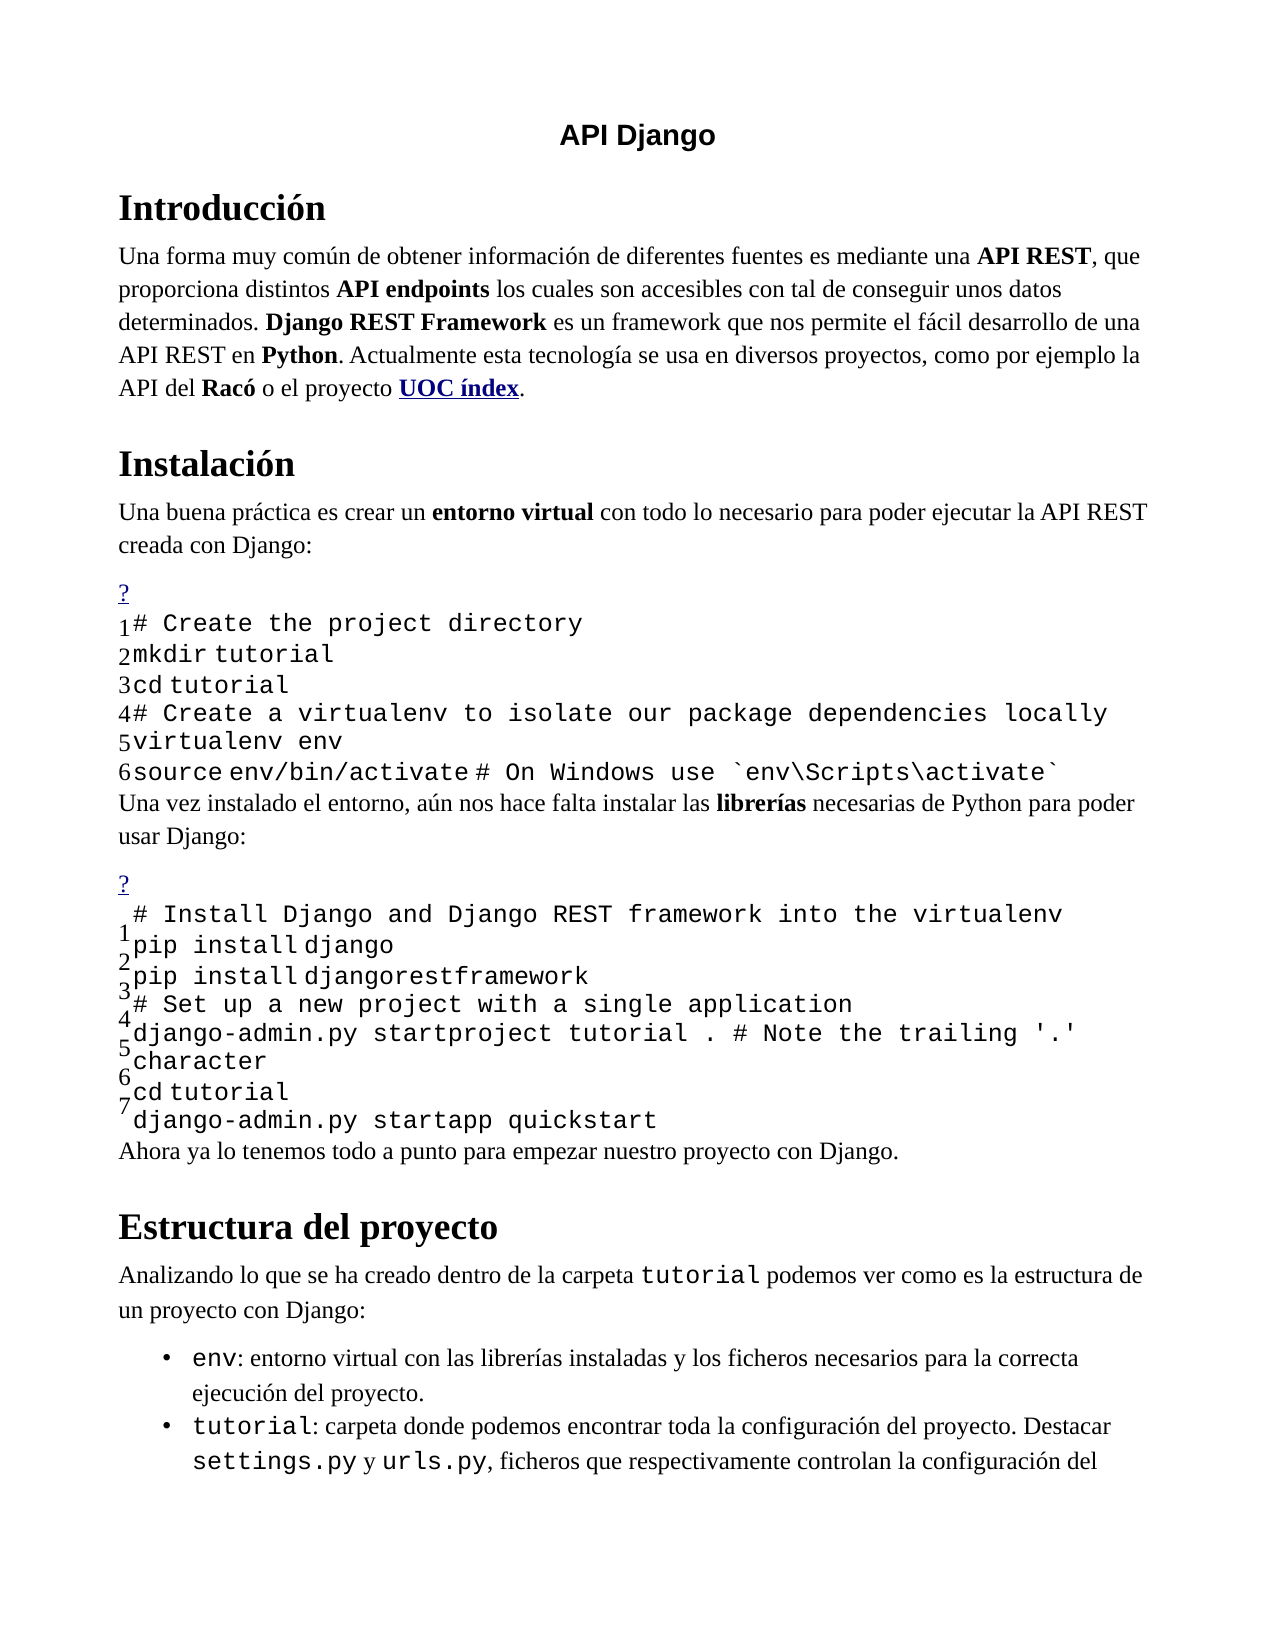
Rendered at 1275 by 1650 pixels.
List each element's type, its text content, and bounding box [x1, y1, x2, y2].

subtitle Estructura del proyecto [118, 1204, 1157, 1247]
table_header 1 2 3 4 5 6 7 [118, 902, 133, 1136]
subtitle API Django [118, 118, 1157, 152]
list tutorial: carpeta donde podemos encontrar toda la configuración del proyecto. Destacar settings.py y urls.py, ficheros que respectivamente controlan la configuración del [162, 1411, 1157, 1477]
text Una buena práctica es crear un entorno virtual con todo lo necesario para poder ejecutar la API REST creada con Django: [118, 497, 1157, 559]
table_header # Create the project directory mkdir tutorial cd tutorial # Create a virtualenv to isolate our package dependencies locally virtualenv env source env/bin/activate # On Windows use `env\Scripts\activate` [133, 611, 1120, 788]
text ? [118, 578, 1157, 606]
subtitle Instalación [118, 441, 1157, 484]
table_header # Install Django and Django REST framework into the virtualenv pip install django pip install djangorestframework # Set up a new project with a single application django-admin.py startproject tutorial . # Note the trailing '.' character cd tutorial django-admin.py startapp quickstart [133, 902, 1157, 1136]
table_header 1 2 3 4 5 6 [118, 611, 133, 788]
text Una vez instalado el entorno, aún nos hace falta instalar las librerías necesarias de Python para poder usar Django: [118, 788, 1157, 850]
text Analizando lo que se ha creado dentro de la carpeta tutorial podemos ver como es la estructura de un proyecto con Django: [118, 1260, 1157, 1324]
text Una forma muy común de obtener información de diferentes fuentes es mediante una API REST, que proporciona distintos API endpoints los cuales son accesibles con tal de conseguir unos datos determinados. Django REST Framework es un framework que nos permite el fácil desarrollo de una API REST en Python. Actualmente esta tecnología se usa en diversos proyectos, como por ejemplo la API del Racó o el proyecto UOC índex. [118, 241, 1157, 402]
subtitle Introducción [118, 185, 1157, 228]
text ? [118, 869, 1157, 897]
list env: entorno virtual con las librerías instaladas y los ficheros necesarios para la correcta ejecución del proyecto. [162, 1343, 1157, 1407]
text Ahora ya lo tenemos todo a punto para empezar nuestro proyecto con Django. [118, 1136, 1157, 1165]
